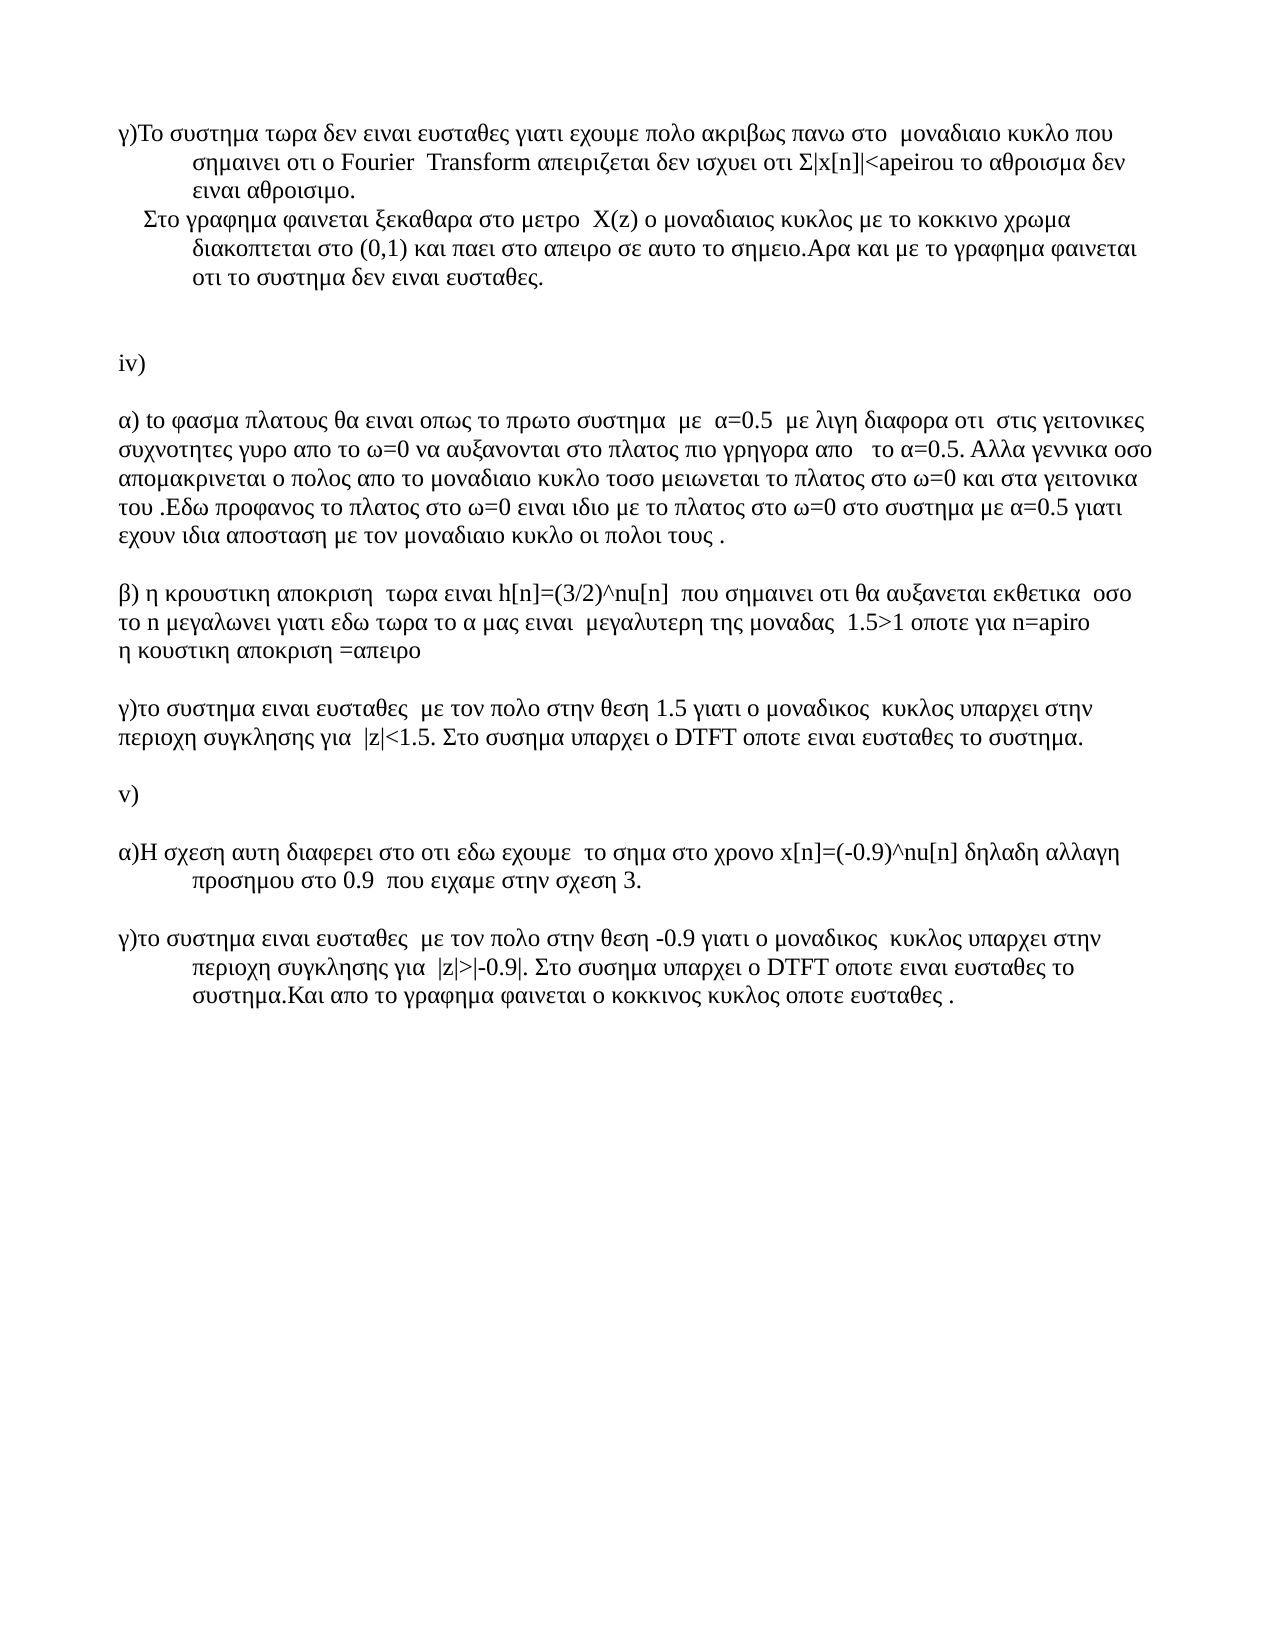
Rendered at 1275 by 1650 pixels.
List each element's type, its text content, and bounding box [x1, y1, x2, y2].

text iv) [118, 348, 1157, 377]
text α) to φασμα πλατους θα ειναι οπως το πρωτο συστημα με α=0.5 με λιγη διαφορα οτι στις γειτονικες συχνοτητες γυρο απο το ω=0 να αυξανονται στο πλατος πιο γρηγορα απο το α=0.5. Αλλα γεννικα οσο [118, 406, 1157, 463]
text γ)το συστημα ειναι ευσταθες με τον πολο στην θεση 1.5 γιατι ο μοναδικος κυκλος υπαρχει στην περιοχη συγκλησης για |z|<1.5. Στο συσημα υπαρχει ο DTFT οποτε ειναι ευσταθες το συστημα. [118, 693, 1157, 751]
text β) η κρουστικη αποκριση τωρα ειναι h[n]=(3/2)^nu[n] που σημαινει οτι θα αυξανεται εκθετικα οσο το n μεγαλωνει γιατι εδω τωρα το α μας ειναι μεγαλυτερη της μοναδας 1.5>1 οποτε για n=apiro [118, 578, 1157, 636]
text απομακρινεται ο πολος απο το μοναδιαιο κυκλο τοσο μειωνεται το πλατος στο ω=0 και στα γειτονικα του .Εδω προφανος το πλατος στο ω=0 ειναι ιδιο με το πλατος στο ω=0 στο συστημα με α=0.5 γιατι εχουν ιδια αποσταση με τον μοναδιαιο κυκλο οι πολοι τους . [118, 463, 1157, 549]
text Στο γραφημα φαινεται ξεκαθαρα στο μετρο Χ(z) ο μοναδιαιος κυκλος με το κοκκινο χρωμα διακοπτεται στο (0,1) και παει στο απειρο σε αυτο το σημειο.Αρα και με το γραφημα φαινεται οτι το συστημα δεν ειναι ευσταθες. [118, 204, 1157, 291]
text v) [118, 779, 1157, 808]
text γ)το συστημα ειναι ευσταθες με τον πολο στην θεση -0.9 γιατι ο μοναδικος κυκλος υπαρχει στην περιοχη συγκλησης για |z|>|-0.9|. Στο συσημα υπαρχει ο DTFT οποτε ειναι ευσταθες το συστημα.Και απο το γραφημα φαινεται ο κοκκινος κυκλος οποτε ευσταθες . [118, 923, 1157, 1009]
text η κουστικη αποκριση =απειρο [118, 636, 1157, 664]
text γ)Το συστημα τωρα δεν ειναι ευσταθες γιατι εχουμε πολο ακριβως πανω στο μοναδιαιο κυκλο που σημαινει οτι ο Fourier Transform απειριζεται δεν ισχυει οτι Σ|x[n]|<apeirou το αθροισμα δεν ειναι αθροισιμο. [118, 118, 1157, 204]
text α)Η σχεση αυτη διαφερει στο οτι εδω εχουμε το σημα στο χρονο x[n]=(-0.9)^nu[n] δηλαδη αλλαγη [118, 837, 1157, 866]
text προσημου στο 0.9 που ειχαμε στην σχεση 3. [118, 866, 1157, 894]
